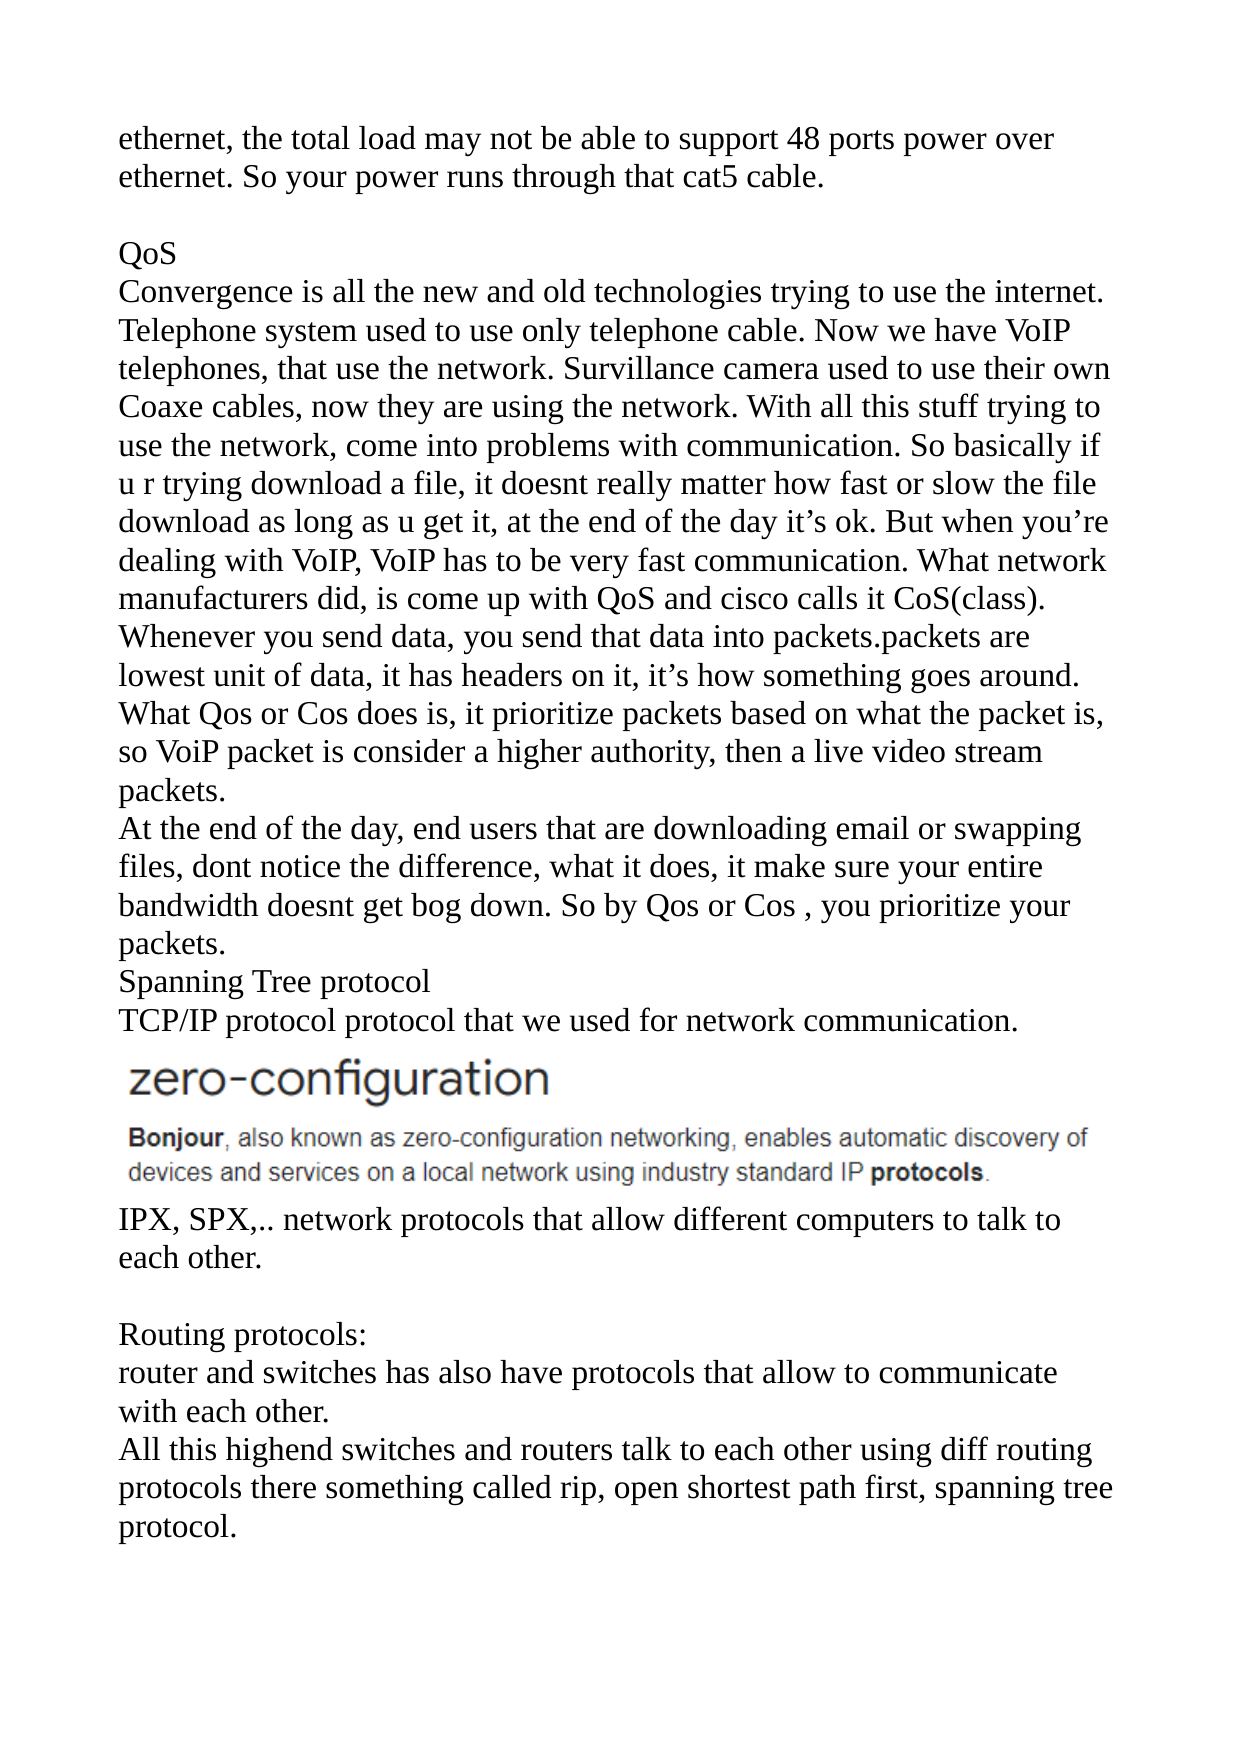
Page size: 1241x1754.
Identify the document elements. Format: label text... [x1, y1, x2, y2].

text What Qos or Cos does is, it prioritize packets based on what the packet is, so VoiP packet is consider a higher authority, then a live video stream packets. [118, 693, 1122, 808]
text Telephone system used to use only telephone cable. Now we have VoIP telephones, that use the network. Survillance camera used to use their own Coaxe cables, now they are using the network. With all this stuff trying to use the network, come into problems with communication. So basically if u r trying download a file, it doesnt really matter how fast or slow the file download as long as u get it, at the end of the day it’s ok. But when you’re dealing with VoIP, VoIP has to be very fast communication. What network manufacturers did, is come up with QoS and cisco calls it CoS(class). [118, 310, 1122, 616]
text Convergence is all the new and old technologies trying to use the internet. [118, 271, 1122, 310]
text Routing protocols: [118, 1314, 1122, 1353]
text At the end of the day, end users that are downloading email or swapping files, dont notice the difference, what it does, it make sure your entire bandwidth doesnt get bog down. So by Qos or Cos , you prioritize your packets. [118, 808, 1122, 961]
picture [105, 1051, 1110, 1200]
text IPX, SPX,.. network protocols that allow different computers to talk to each other. [118, 1038, 1122, 1276]
text ethernet, the total load may not be able to support 48 ports power over ethernet. So your power runs through that cat5 cable. [118, 118, 1122, 195]
text QoS [118, 233, 1122, 271]
text All this highend switches and routers talk to each other using diff routing protocols there something called rip, open shortest path first, spanning tree protocol. [118, 1429, 1122, 1544]
text TCP/IP protocol protocol that we used for network communication. [118, 1000, 1122, 1038]
text Spanning Tree protocol [118, 961, 1122, 1000]
text Whenever you send data, you send that data into packets.packets are lowest unit of data, it has headers on it, it’s how something goes around. [118, 616, 1122, 693]
text router and switches has also have protocols that allow to communicate with each other. [118, 1353, 1122, 1429]
